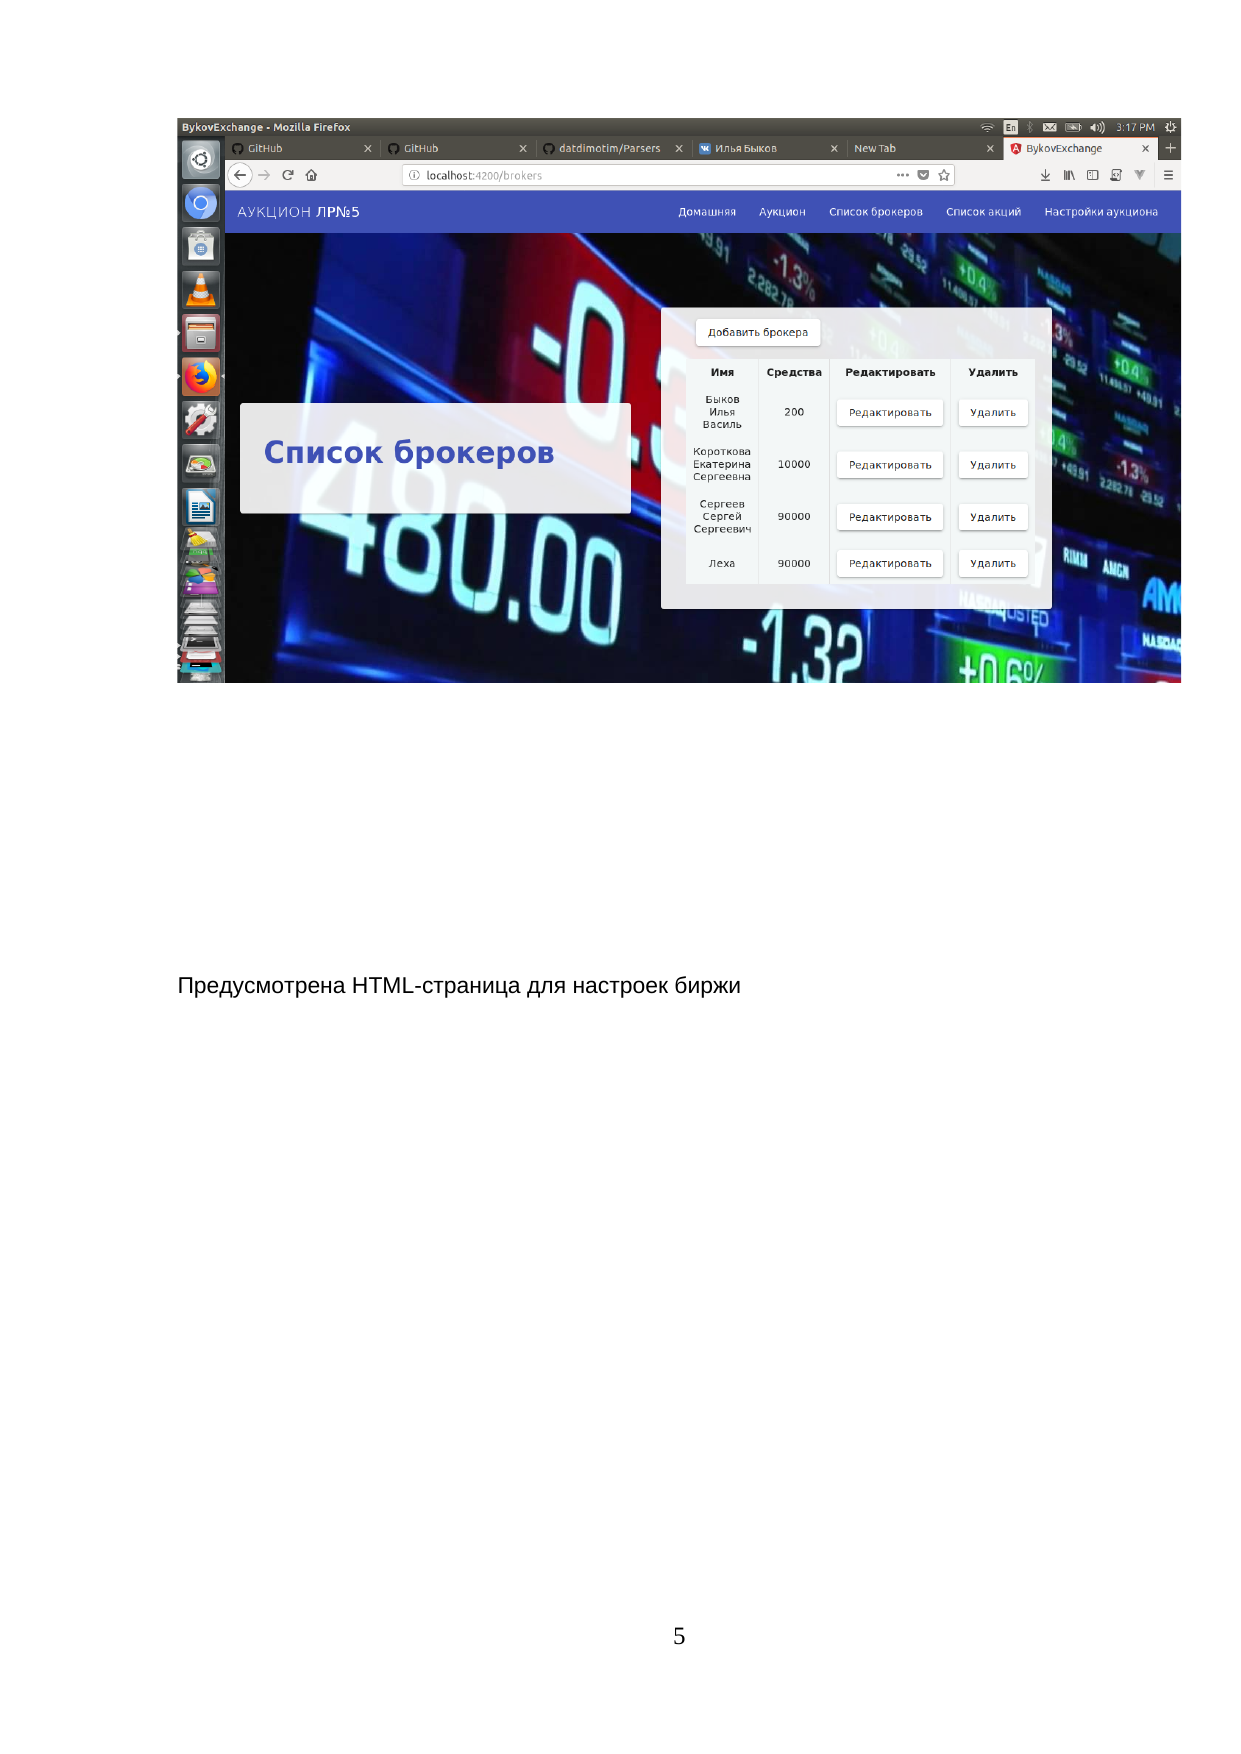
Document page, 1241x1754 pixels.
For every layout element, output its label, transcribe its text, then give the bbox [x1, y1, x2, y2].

list Предусмотрена HTML-страница для настроек биржи [177, 972, 1181, 998]
picture [177, 118, 1182, 683]
